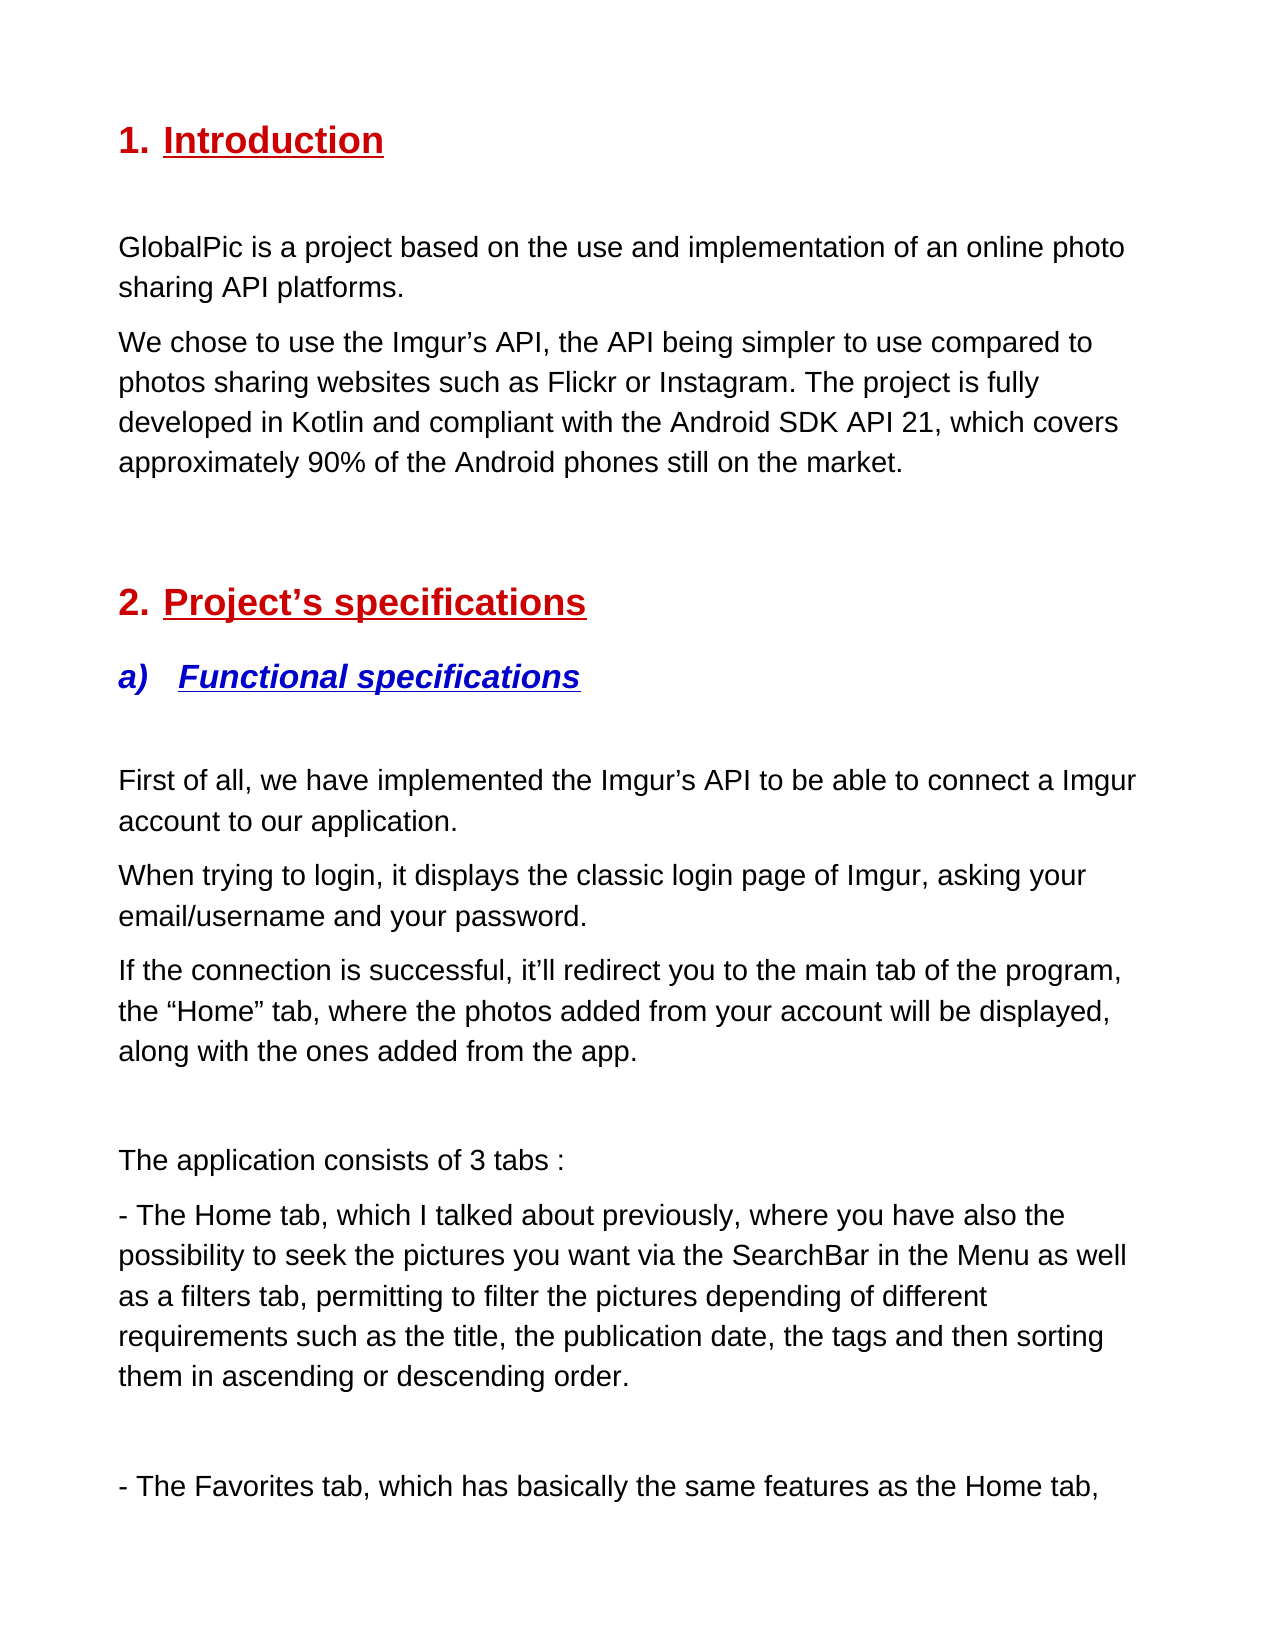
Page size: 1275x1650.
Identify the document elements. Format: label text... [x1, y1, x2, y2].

text We chose to use the Imgur’s API, the API being simpler to use compared to photos sharing websites such as Flickr or Instagram. The project is fully developed in Kotlin and compliant with the Android SDK API 21, which covers approximately 90% of the Android phones still on the market. [118, 325, 1157, 479]
text When trying to login, it displays the classic login page of Imgur, asking your email/username and your password. [118, 858, 1157, 932]
text If the connection is successful, it’ll redirect you to the main tab of the program, the “Home” tab, where the photos added from your account will be displayed, along with the ones added from the app. [118, 953, 1157, 1067]
subtitle Functional specifications [118, 657, 1157, 696]
text First of all, we have implemented the Imgur’s API to be able to connect a Imgur account to our application. [118, 763, 1157, 837]
text GlobalPic is a project based on the use and implementation of an online photo sharing API platforms. [118, 230, 1157, 303]
text - The Favorites tab, which has basically the same features as the Home tab, [118, 1469, 1157, 1502]
subtitle Introduction [118, 118, 1157, 162]
text - The Home tab, which I talked about previously, where you have also the possibility to seek the pictures you want via the SearchBar in the Menu as well as a filters tab, permitting to filter the pictures depending of different requirements such as the title, the publication date, the tags and then sorting them in ascending or descending order. [118, 1198, 1157, 1393]
subtitle Project’s specifications [118, 580, 1157, 623]
text The application consists of 3 tabs : [118, 1143, 1157, 1177]
